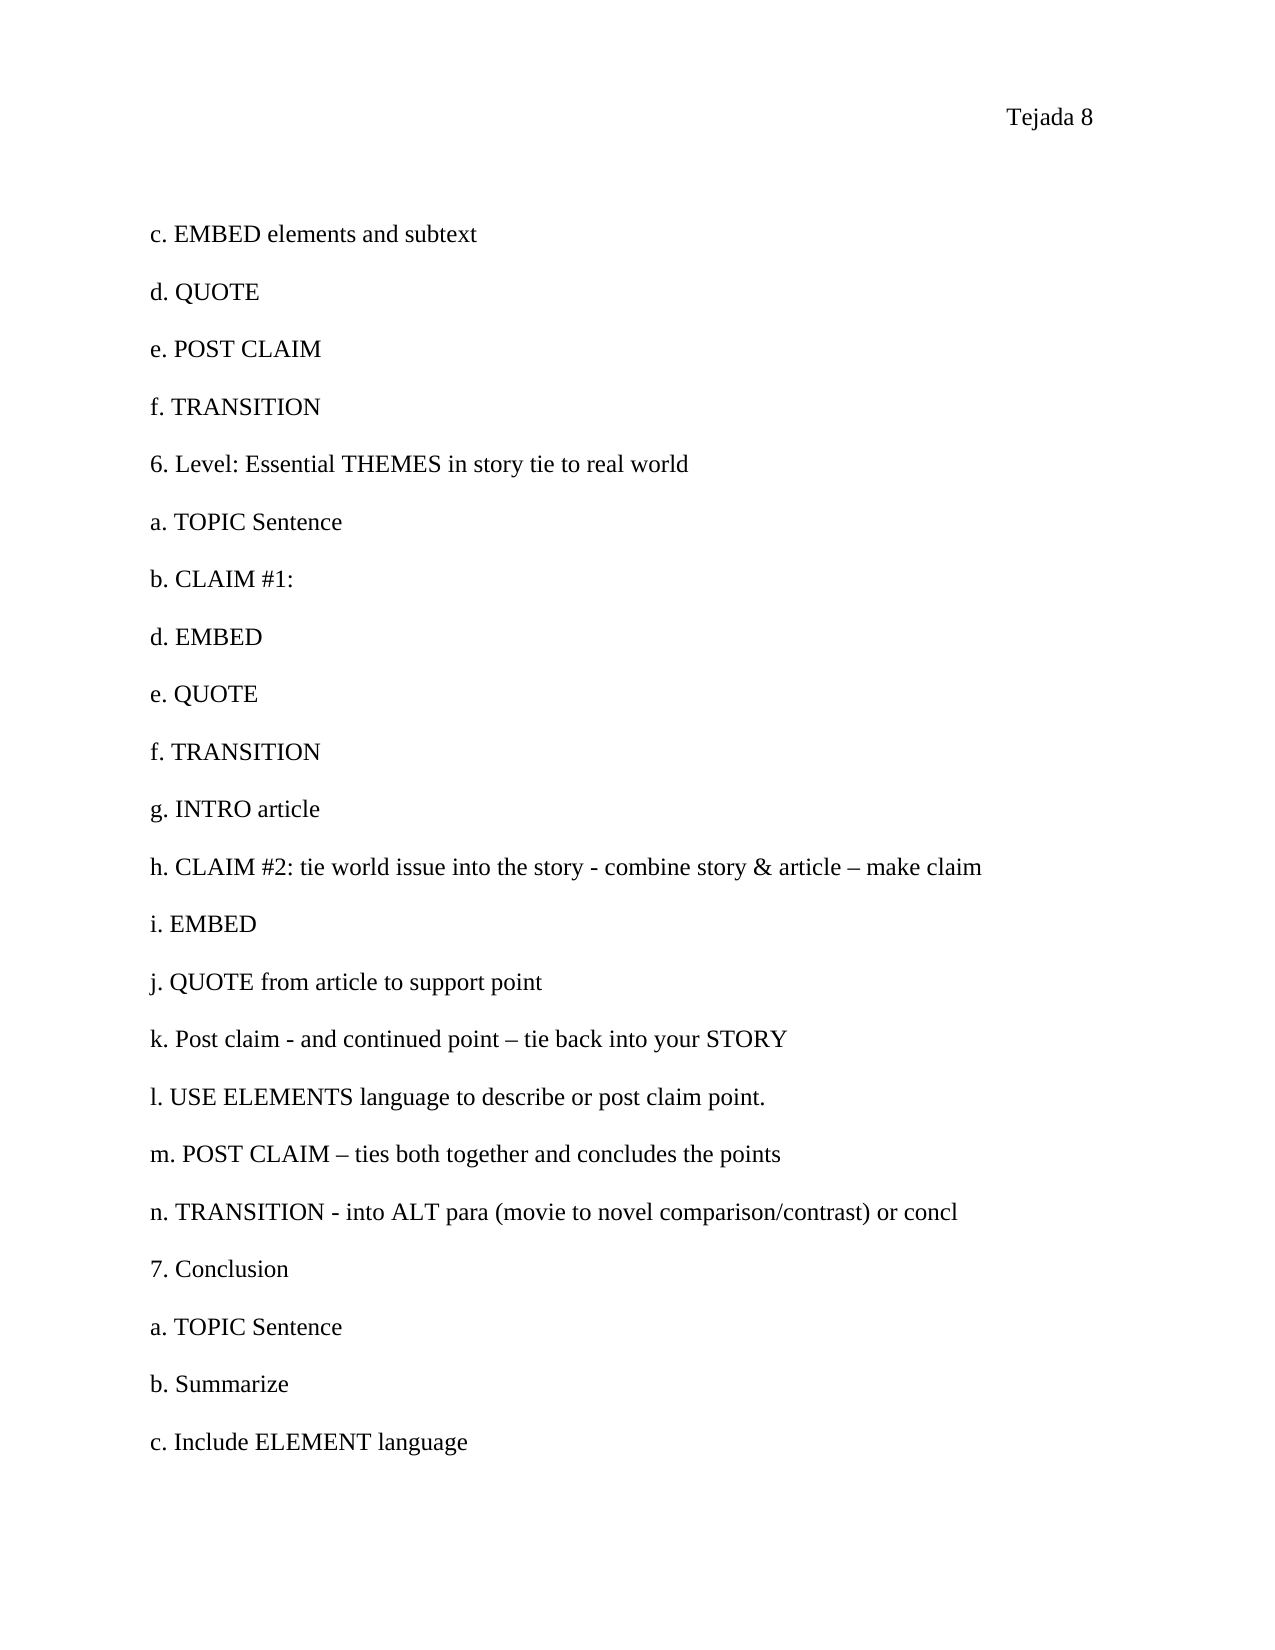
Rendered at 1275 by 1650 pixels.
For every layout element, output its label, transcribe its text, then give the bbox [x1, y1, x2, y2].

text e. QUOTE [150, 679, 1125, 708]
text 6. Level: Essential THEMES in story tie to real world [150, 449, 1125, 478]
text j. QUOTE from article to support point [150, 967, 1125, 995]
text a. TOPIC Sentence [150, 1312, 1125, 1340]
text k. Post claim - and continued point – tie back into your STORY [150, 1024, 1125, 1053]
text b. CLAIM #1: [150, 564, 1125, 593]
text 7. Conclusion [150, 1254, 1125, 1283]
text d. EMBED [150, 622, 1125, 650]
text f. TRANSITION [150, 737, 1125, 765]
text h. CLAIM #2: tie world issue into the story - combine story & article – make claim [150, 852, 1125, 880]
text c. Include ELEMENT language [150, 1427, 1125, 1455]
text f. TRANSITION [150, 392, 1125, 420]
text a. TOPIC Sentence [150, 507, 1125, 535]
text d. QUOTE [150, 277, 1125, 305]
text b. Summarize [150, 1369, 1125, 1398]
text c. EMBED elements and subtext [150, 219, 1125, 248]
text l. USE ELEMENTS language to describe or post claim point. [150, 1082, 1125, 1110]
text m. POST CLAIM – ties both together and concludes the points [150, 1139, 1125, 1168]
text i. EMBED [150, 909, 1125, 938]
text g. INTRO article [150, 794, 1125, 823]
text n. TRANSITION - into ALT para (movie to novel comparison/contrast) or concl [150, 1197, 1125, 1225]
text e. POST CLAIM [150, 334, 1125, 363]
